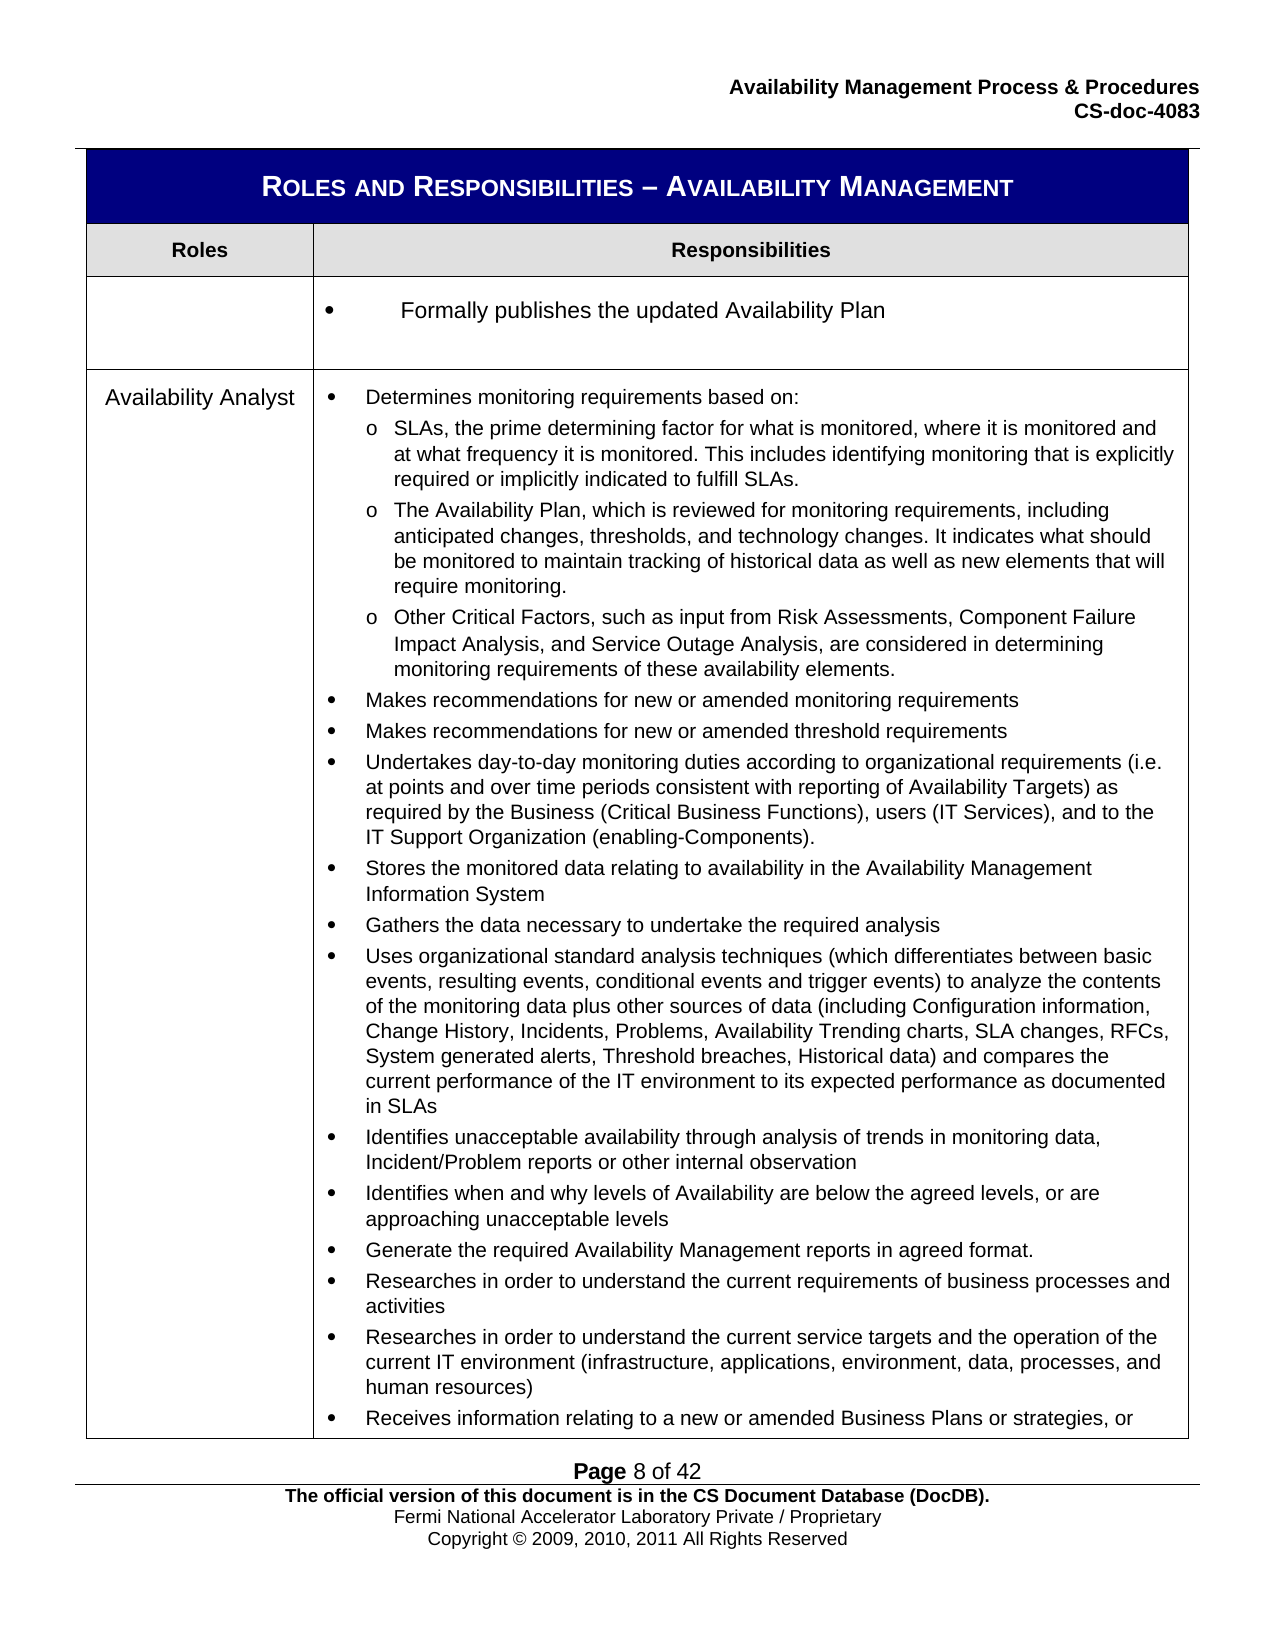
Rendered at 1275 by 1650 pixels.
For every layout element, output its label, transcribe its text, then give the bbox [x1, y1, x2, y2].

table_cell Determines monitoring requirements based on: SLAs, the prime determining factor for what is monitored, where it is monitored and at what frequency it is monitored. This includes identifying monitoring that is explicitly required or implicitly indicated to fulfill SLAs. The Availability Plan, which is reviewed for monitoring requirements, including anticipated changes, thresholds, and technology changes. It indicates what should be monitored to maintain tracking of historical data as well as new elements that will require monitoring. Other Critical Factors, such as input from Risk Assessments, Component Failure Impact Analysis, and Service Outage Analysis, are considered in determining monitoring requirements of these availability elements. Makes recommendations for new or amended monitoring requirements Makes recommendations for new or amended threshold requirements Undertakes day-to-day monitoring duties according to organizational requirements (i.e. at points and over time periods consistent with reporting of Availability Targets) as required by the Business (Critical Business Functions), users (IT Services), and to the IT Support Organization (enabling-Components). Stores the monitored data relating to availability in the Availability Management Information System Gathers the data necessary to undertake the required analysis Uses organizational standard analysis techniques (which differentiates between basic events, resulting events, conditional events and trigger events) to analyze the contents of the monitoring data plus other sources of data (including Configuration information, Change History, Incidents, Problems, Availability Trending charts, SLA changes, RFCs, System generated alerts, Threshold breaches, Historical data) and compares the current performance of the IT environment to its expected performance as documented in SLAs Identifies unacceptable availability through analysis of trends in monitoring data, Incident/Problem reports or other internal observation Identifies when and why levels of Availability are below the agreed levels, or are approaching unacceptable levels Generate the required Availability Management reports in agreed format. Researches in order to understand the current requirements of business processes and activities Researches in order to understand the current service targets and the operation of the current IT environment (infrastructure, applications, environment, data, processes, and human resources) Receives information relating to a new or amended Business Plans or strategies, or new or amended IT Plans or strategies Analyzes the information relating to the new or amended Business Plans or strategies, or new or amended IT Plans or strategies and cross-references the information with the Availability Management metrics, Configuration Management database, and Service Catalog to understand the differences between current and future IT Service availability requirements and their impact on the IT environment (infrastructure, applications, environment, data, processes, and human resources) Identifies the Critical Business Processes and their associated Availability Requirements in cooperation with the Business Representative and IT Service Continuity Management Documents the IT Service that supports each Critical Business Process Establishes Monitoring Requirements and threshold recommendations Documents the Business-level Availability Requirements as a result of the new or amended Business Plans or strategies, or new or amended IT Plans or strategies Reviews the results with the Availability Manager Publishes the Service Availability Requirements in the SLA or OLA. Ensures all artifacts are recorded in the AMIS Updates the RFC as necessary Supports the Availability Manager during the review session Notes any required Availability Plan edits to content or recommendations Notes any required re-evaluation or re-analysis of data that is required to be undertaken Makes necessary edits to the Availability Plan Notes which recommendations will be converted into Requests For Change (cost-justifiable counter-measures) Reviews the Review session minutes with the Availability Manager Reviews the edits to Availability Plan with the Availability Manager Reviews the recommendations that will be converted into Requests For Change with the Availability Manager Disseminates Review session minutes Converts approved recommendations from the Availability Plan into proposed Requests For Change in the Change Management System [314, 370, 1188, 1438]
table_cell Roles [87, 224, 313, 276]
table_header Roles and Responsibilities – Availability Management [87, 150, 1188, 223]
table_cell Reviews reports prior to dissemination Reviews the reports with stakeholders Reviews the reports with each of the groups or representatives (e.g. user groups, Business, and IT Service Management) Communicates with Stakeholders regarding Availability (e.g. Change Management: Post Implementation Review, RFC impact on Availability, FSC, contributions to Change Advisory Board) Reviews Availability Requirements report Receive the request for either regularly-scheduled, or ad hoc availability design activities Analyze current levels of availability using the Configuration Management database, and the following information: Recommendations for updated thresholds and alarms Recommendations for updates to the Availability Plan RFC impact assessment IT Service Continuity availability assessment Recommendations for updates to the ITSCM Plan SLA impact evaluation Resource impact assessment Performance Report Availability assessment Assessment of Availability-related Incident/Event Percent available (IT Service and enabling Component) Percent unavailable (IT Service and enabling Component) Availability duration Frequency of failure Impact of failure Unavailability analysis Service Failure Analysis (SFA) SFA Detection recommendations SFA Reduction recommendations SFA Avoidance recommendations Trend analysis of the availability, reliability and maintainability of IT components Future availability predictions IT service and component availability and identifying unacceptable levels Comparisons with requirements defined in SLAs to identify non-conformance Issue prediction Identifies and analyzes areas of possible improvement In consultation with service providers, produces recommendations regarding the elimination of Single Point of Failure In consultation with service providers, produces recommendations regarding the provision of alternative components to ensure minimal disruption in the event of an IT component failure Produces recommendations regarding the elimination or minimization of the impact of planned downtime (maintenance activity, RFC implementation, etc.) In consultation with service providers, produces recommendations regarding fault-tolerant technology In consultation with service providers, produces recommendations regarding duplexing, full mirroring, redundancy across all aspects of the IT environment (data center, environmental (power supplies, air conditioning), enabling-components, etc.) Produces recommendations regarding improved processes and procedures Produces recommendations regarding Business, data and information security requirements related to confidentiality, and Services, data and hardware that must only be available to authorized personnel Documents and reports recommendations Approves the Availability design recommendations Approves the Availability testing results Convenes the Availability Plan Review session so that the proposed Availability Plan can be discussed Establishes the Agenda for the Review session Facilitates the Review session Reviews the reports with stakeholders Confirms that the attendees agree the proposed Availability Plan is acceptable in terms of content and recommendations Determines, with the business, if the costs identified in meeting the availability requirements are justified Approves the Review session minutes Approves the edits to Availability Plan Approves the recommendations that will be converted into Requests For Change (cost-justifiable counter-measures) Formally publishes the updated Availability Plan [314, 277, 1188, 369]
table_cell Availability Analyst [87, 370, 313, 1438]
table_cell [87, 277, 313, 369]
table_cell Responsibilities [314, 224, 1188, 276]
